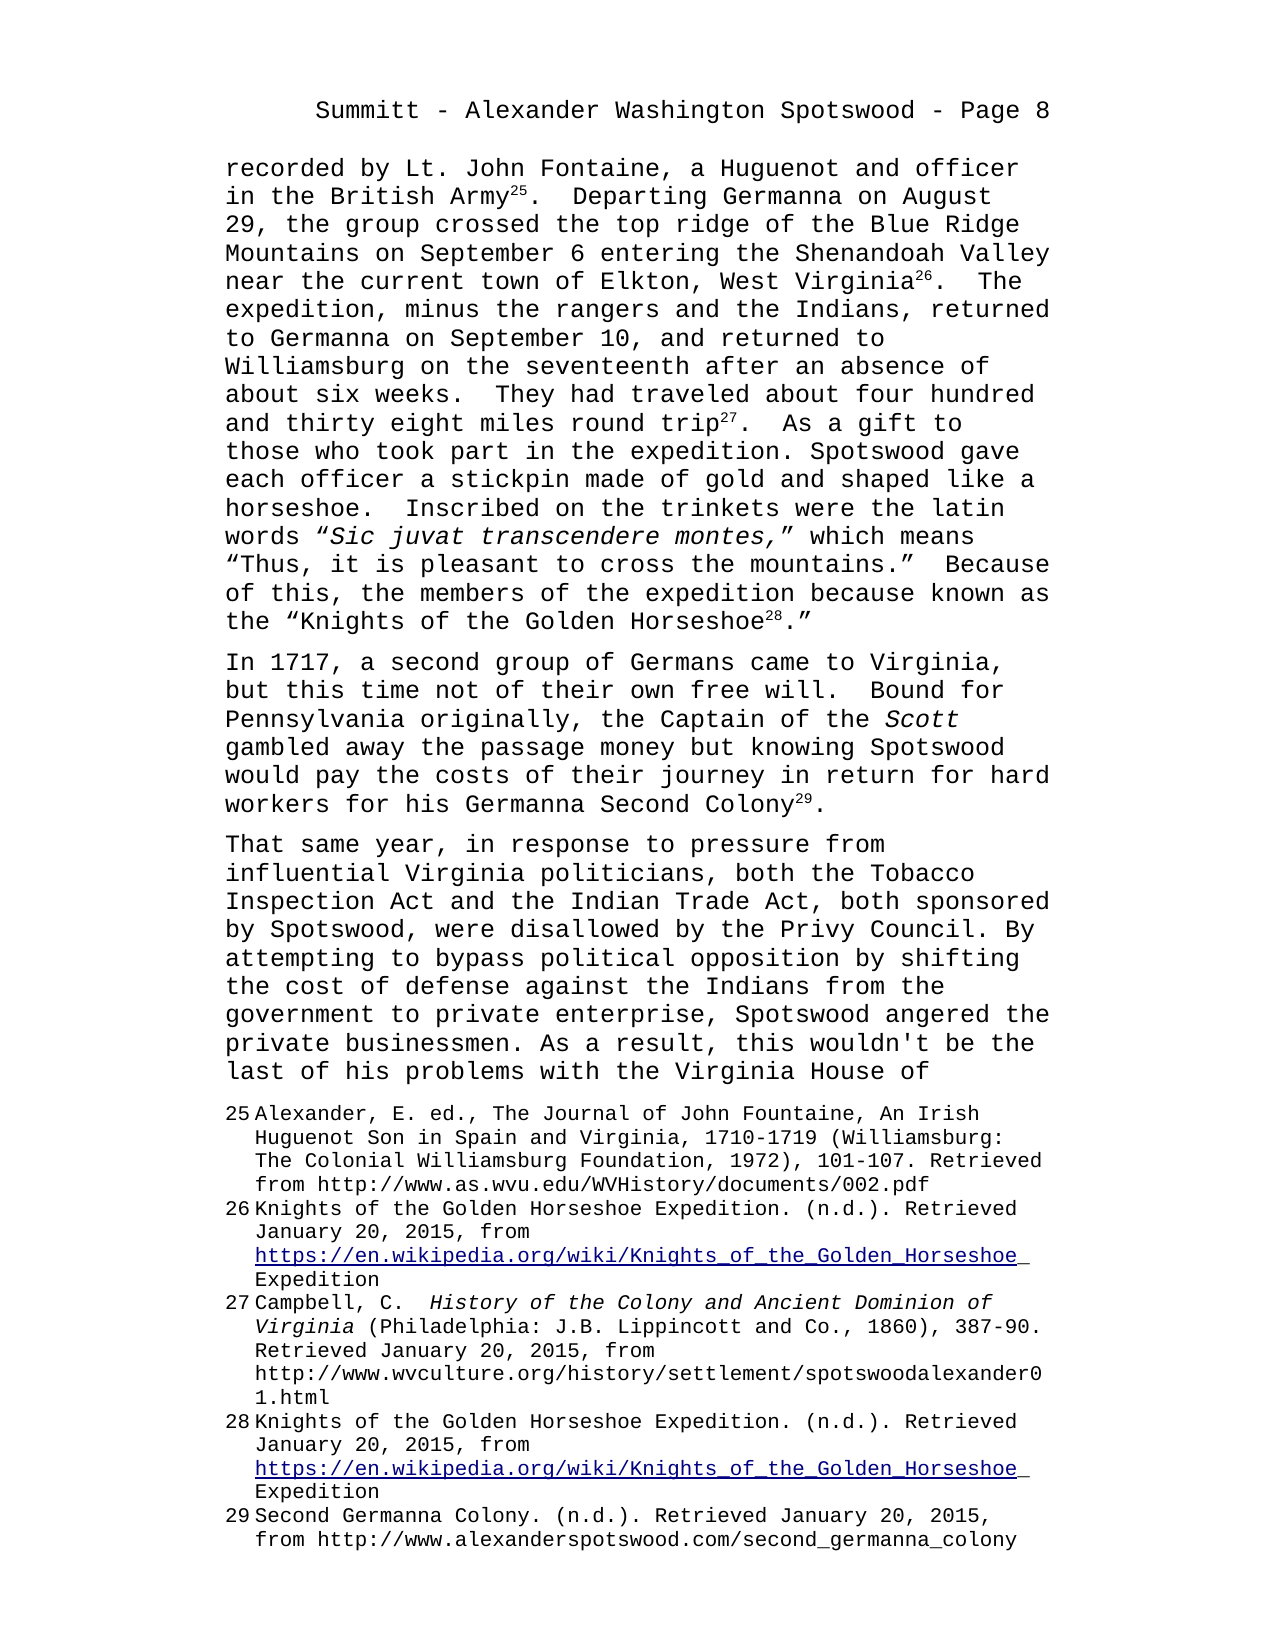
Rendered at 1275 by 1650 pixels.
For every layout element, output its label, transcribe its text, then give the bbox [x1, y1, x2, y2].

text Knights of the Golden Horseshoe Expedition. (n.d.). Retrieved January 20, 2015, from https://en.wikipedia.org/wiki/Knights_of_the_Golden_Horseshoe_ Expedition [225, 1411, 1050, 1505]
text Campbell, C. History of the Colony and Ancient Dominion of Virginia (Philadelphia: J.B. Lippincott and Co., 1860), 387-90. Retrieved January 20, 2015, from http://www.wvculture.org/history/settlement/spotswoodalexander01.html [225, 1292, 1050, 1411]
text Alexander, E. ed., The Journal of John Fountaine, An Irish Huguenot Son in Spain and Virginia, 1710-1719 (Williamsburg: The Colonial Williamsburg Foundation, 1972), 101-107. Retrieved from http://www.as.wvu.edu/WVHistory/documents/002.pdf [225, 1103, 1050, 1198]
text That same year, in response to pressure from influential Virginia politicians, both the Tobacco Inspection Act and the Indian Trade Act, both sponsored by Spotswood, were disallowed by the Privy Council. By attempting to bypass political opposition by shifting the cost of defense against the Indians from the government to private enterprise, Spotswood angered the private businessmen. As a result, this wouldn't be the last of his problems with the Virginia House of Burgesses [225, 832, 1050, 1087]
text Knights of the Golden Horseshoe Expedition. (n.d.). Retrieved January 20, 2015, from https://en.wikipedia.org/wiki/Knights_of_the_Golden_Horseshoe_ Expedition [225, 1198, 1050, 1292]
text In 1717, a second group of Germans came to Virginia, but this time not of their own free will. Bound for Pennsylvania originally, the Captain of the Scott gambled away the passage money but knowing Spotswood would pay the costs of their journey in return for hard workers for his Germanna Second Colony. [225, 649, 1050, 819]
text recorded by Lt. John Fontaine, a Huguenot and officer in the British Army. Departing Germanna on August 29, the group crossed the top ridge of the Blue Ridge Mountains on September 6 entering the Shenandoah Valley near the current town of Elkton, West Virginia. The expedition, minus the rangers and the Indians, returned to Germanna on September 10, and returned to Williamsburg on the seventeenth after an absence of about six weeks. They had traveled about four hundred and thirty eight miles round trip. As a gift to those who took part in the expedition. Spotswood gave each officer a stickpin made of gold and shaped like a horseshoe. Inscribed on the trinkets were the latin words “Sic juvat transcendere montes,” which means “Thus, it is pleasant to cross the mountains.” Because of this, the members of the expedition because known as the “Knights of the Golden Horseshoe.” [225, 155, 1050, 637]
text Second Germanna Colony. (n.d.). Retrieved January 20, 2015, from http://www.alexanderspotswood.com/second_germanna_colony [225, 1505, 1050, 1552]
